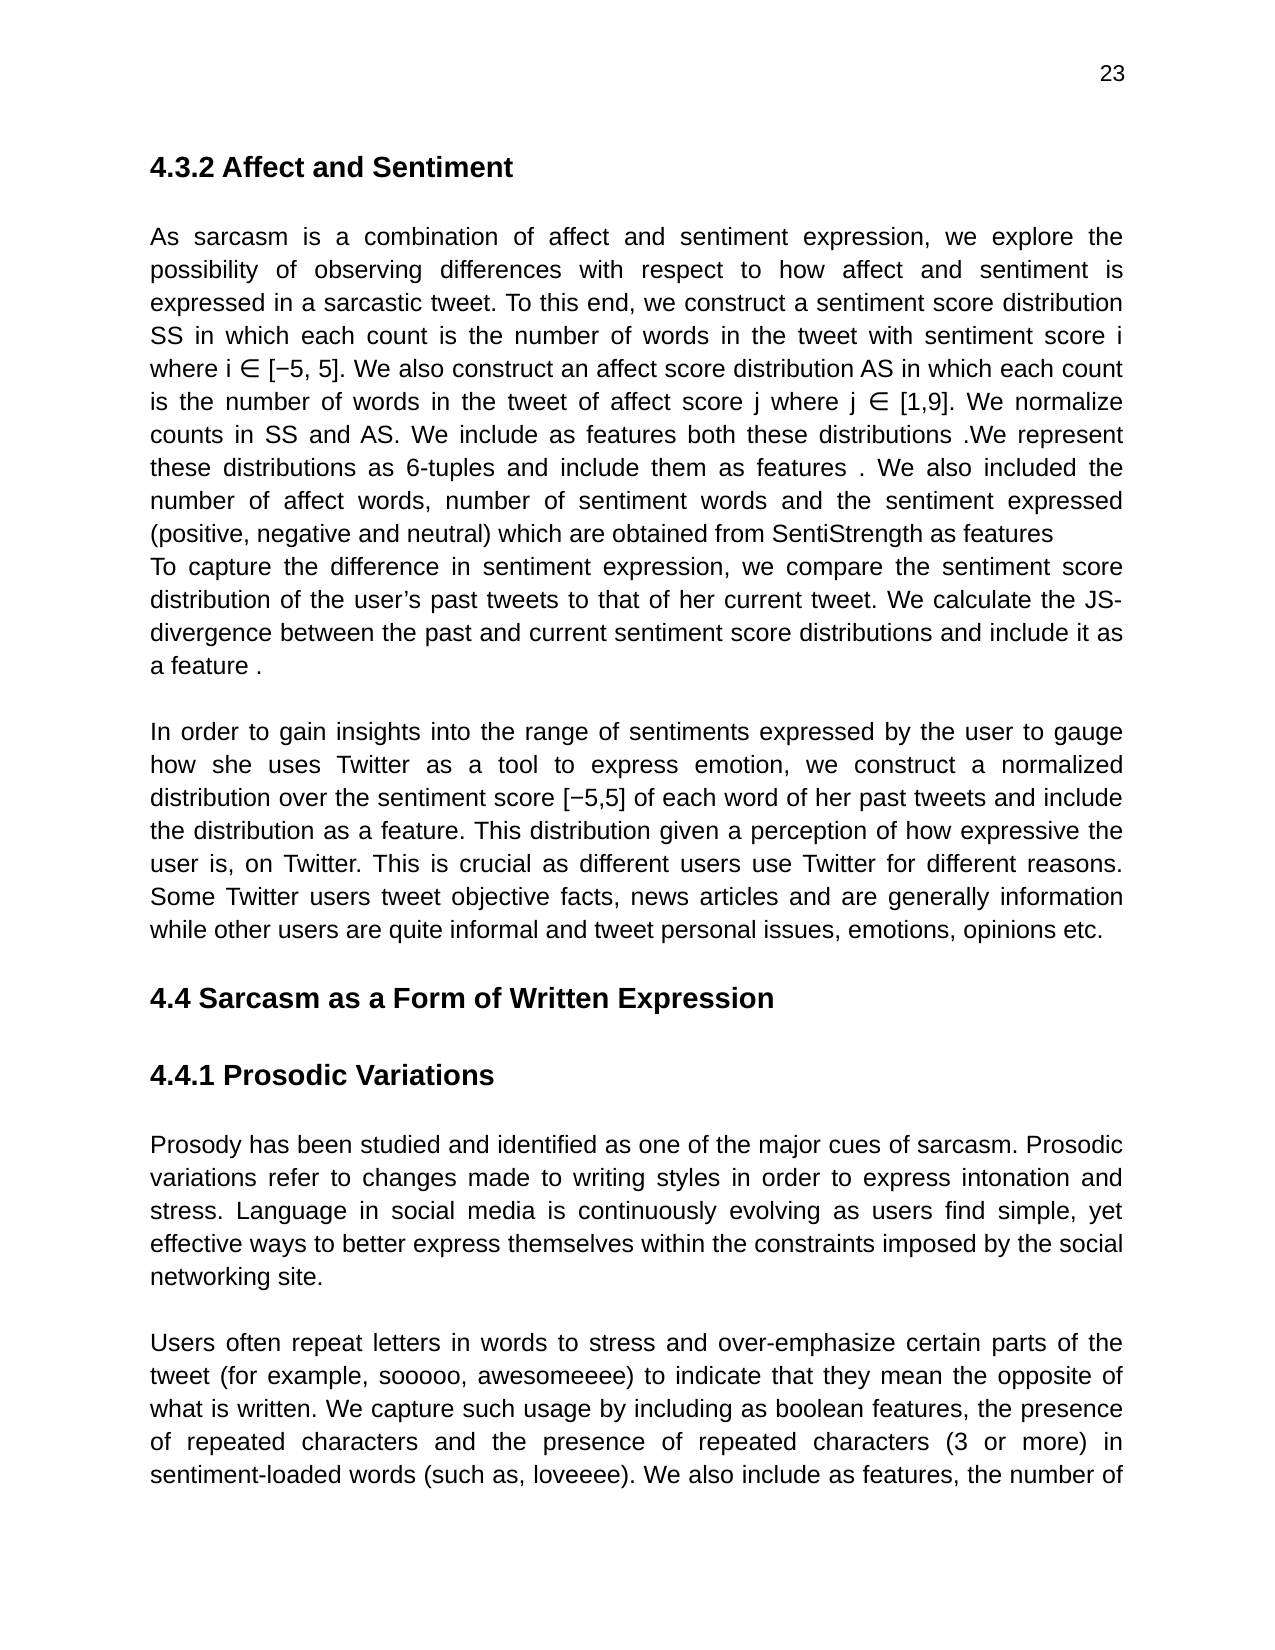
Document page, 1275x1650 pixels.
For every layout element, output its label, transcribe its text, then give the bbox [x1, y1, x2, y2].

text As sarcasm is a combination of affect and sentiment expression, we explore the possibility of observing differences with respect to how affect and sentiment is expressed in a sarcastic tweet. To this end, we construct a sentiment score distribution SS in which each count is the number of words in the tweet with sentiment score i where i ∈ [−5, 5]. We also construct an affect score distribution AS in which each count is the number of words in the tweet of affect score j where j ∈ [1,9]. We normalize counts in SS and AS. We include as features both these distributions .We represent these distributions as 6-tuples and include them as features . We also included the number of affect words, number of sentiment words and the sentiment expressed (positive, negative and neutral) which are obtained from SentiStrength as features [150, 222, 1125, 547]
text In order to gain insights into the range of sentiments expressed by the user to gauge how she uses Twitter as a tool to express emotion, we construct a normalized distribution over the sentiment score [−5,5] of each word of her past tweets and include the distribution as a feature. This distribution given a perception of how expressive the user is, on Twitter. This is crucial as different users use Twitter for different reasons. Some Twitter users tweet objective facts, news articles and are generally information while other users are quite informal and tweet personal issues, emotions, opinions etc. [150, 717, 1125, 944]
text 4.3.2 Affect and Sentiment [150, 150, 1125, 183]
text Prosody has been studied and identified as one of the major cues of sarcasm. Prosodic variations refer to changes made to writing styles in order to express intonation and stress. Language in social media is continuously evolving as users find simple, yet effective ways to better express themselves within the constraints imposed by the social networking site. [150, 1130, 1125, 1291]
text 4.4 Sarcasm as a Form of Written Expression [150, 981, 1125, 1014]
text Users often repeat letters in words to stress and over-emphasize certain parts of the tweet (for example, sooooo, awesomeeee) to indicate that they mean the opposite of what is written. We capture such usage by including as boolean features, the presence of repeated characters and the presence of repeated characters (3 or more) in sentiment-loaded words (such as, loveeee). We also include as features, the number of [150, 1328, 1125, 1489]
text 4.4.1 Prosodic Variations [150, 1058, 1125, 1092]
text To capture the difference in sentiment expression, we compare the sentiment score distribution of the user’s past tweets to that of her current tweet. We calculate the JS-divergence between the past and current sentiment score distributions and include it as a feature . [150, 552, 1125, 679]
